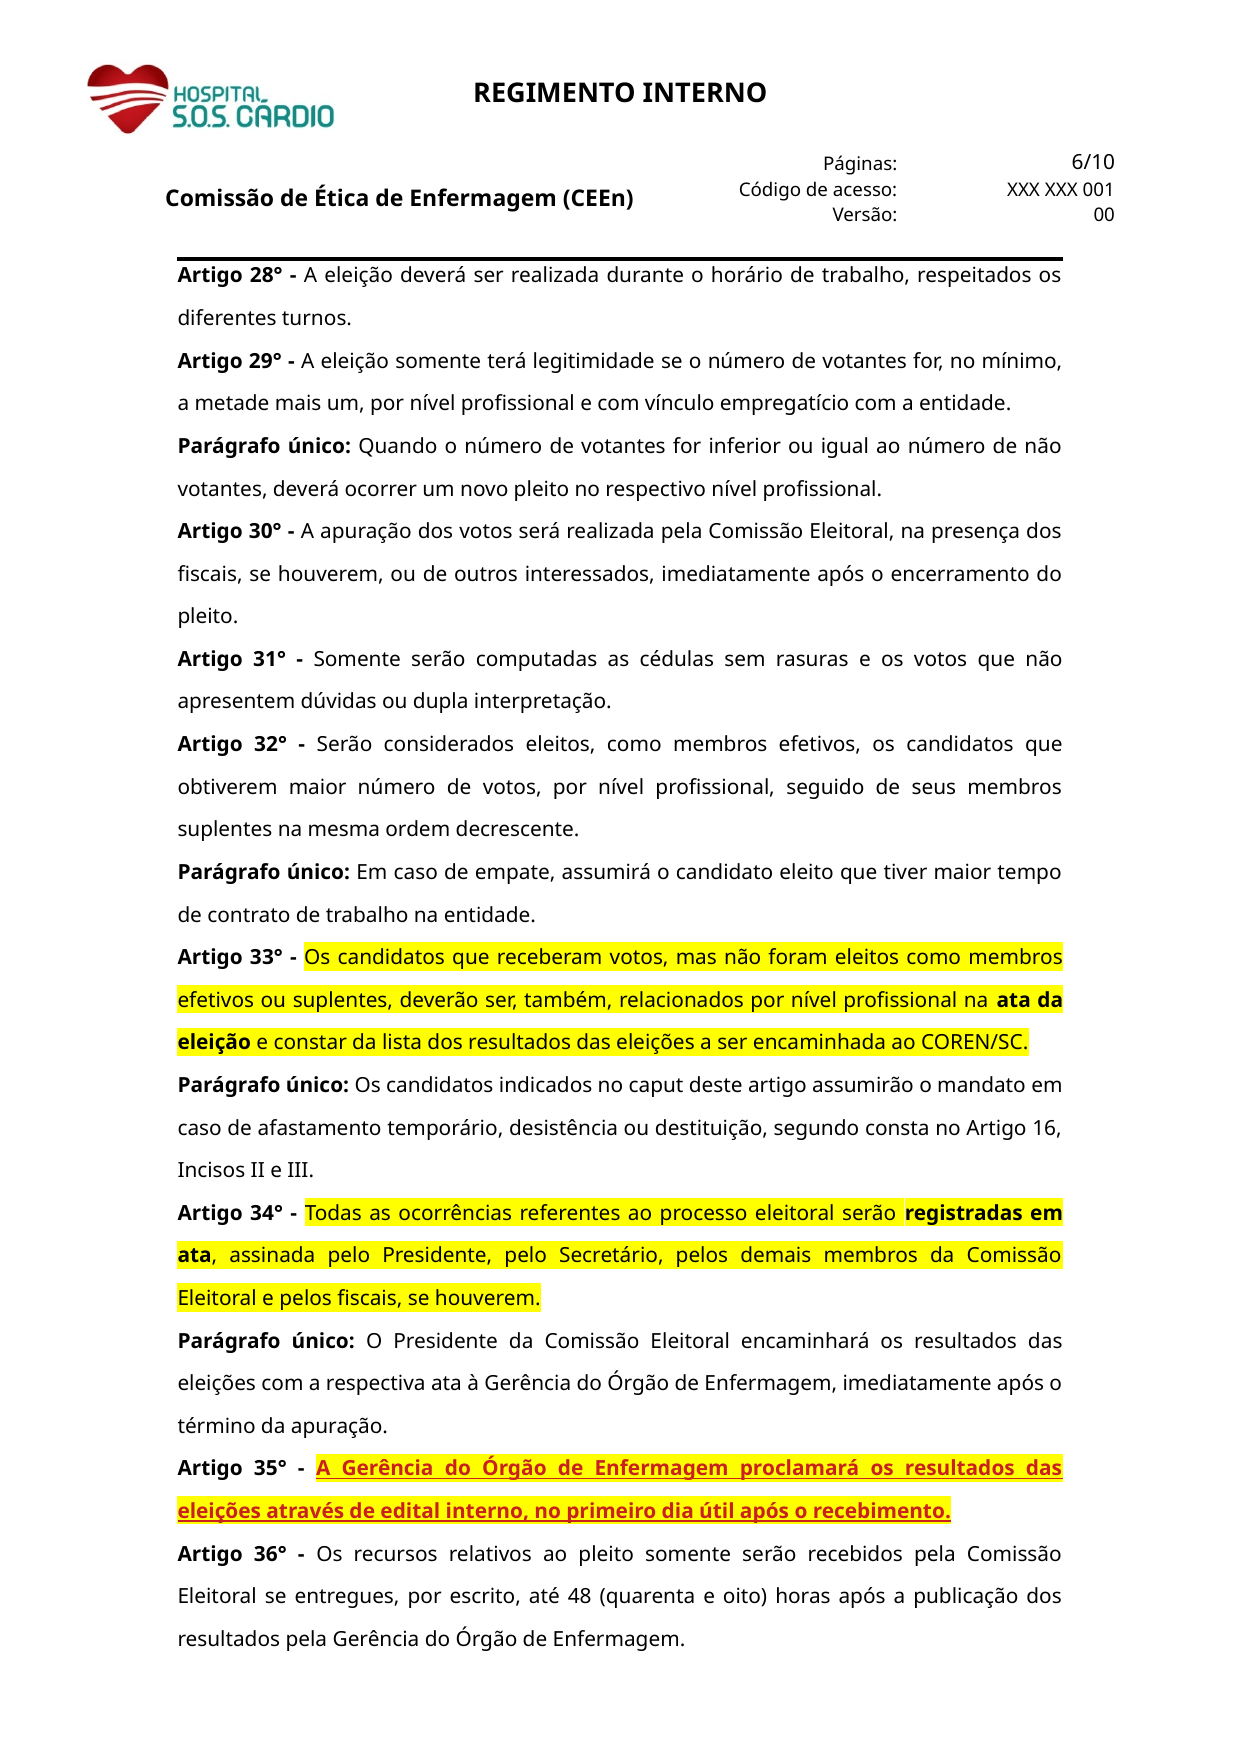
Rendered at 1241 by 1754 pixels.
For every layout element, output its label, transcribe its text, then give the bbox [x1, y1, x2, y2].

text Artigo 31° - Somente serão computadas as cédulas sem rasuras e os votos que não apresentem dúvidas ou dupla interpretação. [177, 644, 1063, 715]
text Artigo 30° - A apuração dos votos será realizada pela Comissão Eleitoral, na presença dos fiscais, se houverem, ou de outros interessados, imediatamente após o encerramento do pleito. [177, 516, 1063, 630]
text Artigo 32° - Serão considerados eleitos, como membros efetivos, os candidatos que obtiverem maior número de votos, por nível profissional, seguido de seus membros suplentes na mesma ordem decrescente. [177, 729, 1063, 843]
text Parágrafo único: O Presidente da Comissão Eleitoral encaminhará os resultados das eleições com a respectiva ata à Gerência do Órgão de Enfermagem, imediatamente após o término da apuração. [177, 1326, 1063, 1439]
text Parágrafo único: Em caso de empate, assumirá o candidato eleito que tiver maior tempo de contrato de trabalho na entidade. [177, 857, 1063, 928]
text Parágrafo único: Os candidatos indicados no caput deste artigo assumirão o mandato em caso de afastamento temporário, desistência ou destituição, segundo consta no Artigo 16, Incisos II e III. [177, 1070, 1063, 1184]
text Artigo 34° - Todas as ocorrências referentes ao processo eleitoral serão registradas em ata, assinada pelo Presidente, pelo Secretário, pelos demais membros da Comissão Eleitoral e pelos fiscais, se houverem. [177, 1198, 1063, 1312]
text Artigo 29° - A eleição somente terá legitimidade se o número de votantes for, no mínimo, a metade mais um, por nível profissional e com vínculo empregatício com a entidade. [177, 346, 1063, 417]
text Artigo 28° - A eleição deverá ser realizada durante o horário de trabalho, respeitados os diferentes turnos. [177, 261, 1063, 332]
text Parágrafo único: Quando o número de votantes for inferior ou igual ao número de não votantes, deverá ocorrer um novo pleito no respectivo nível profissional. [177, 431, 1063, 502]
text Artigo 35° - A Gerência do Órgão de Enfermagem proclamará os resultados das eleições através de edital interno, no primeiro dia útil após o recebimento. [177, 1453, 1063, 1524]
text Artigo 33° - Os candidatos que receberam votos, mas não foram eleitos como membros efetivos ou suplentes, deverão ser, também, relacionados por nível profissional na ata da eleição e constar da lista dos resultados das eleições a ser encaminhada ao COREN/SC. [177, 942, 1063, 1056]
text Artigo 36° - Os recursos relativos ao pleito somente serão recebidos pela Comissão Eleitoral se entregues, por escrito, até 48 (quarenta e oito) horas após a publicação dos resultados pela Gerência do Órgão de Enfermagem. [177, 1539, 1063, 1652]
